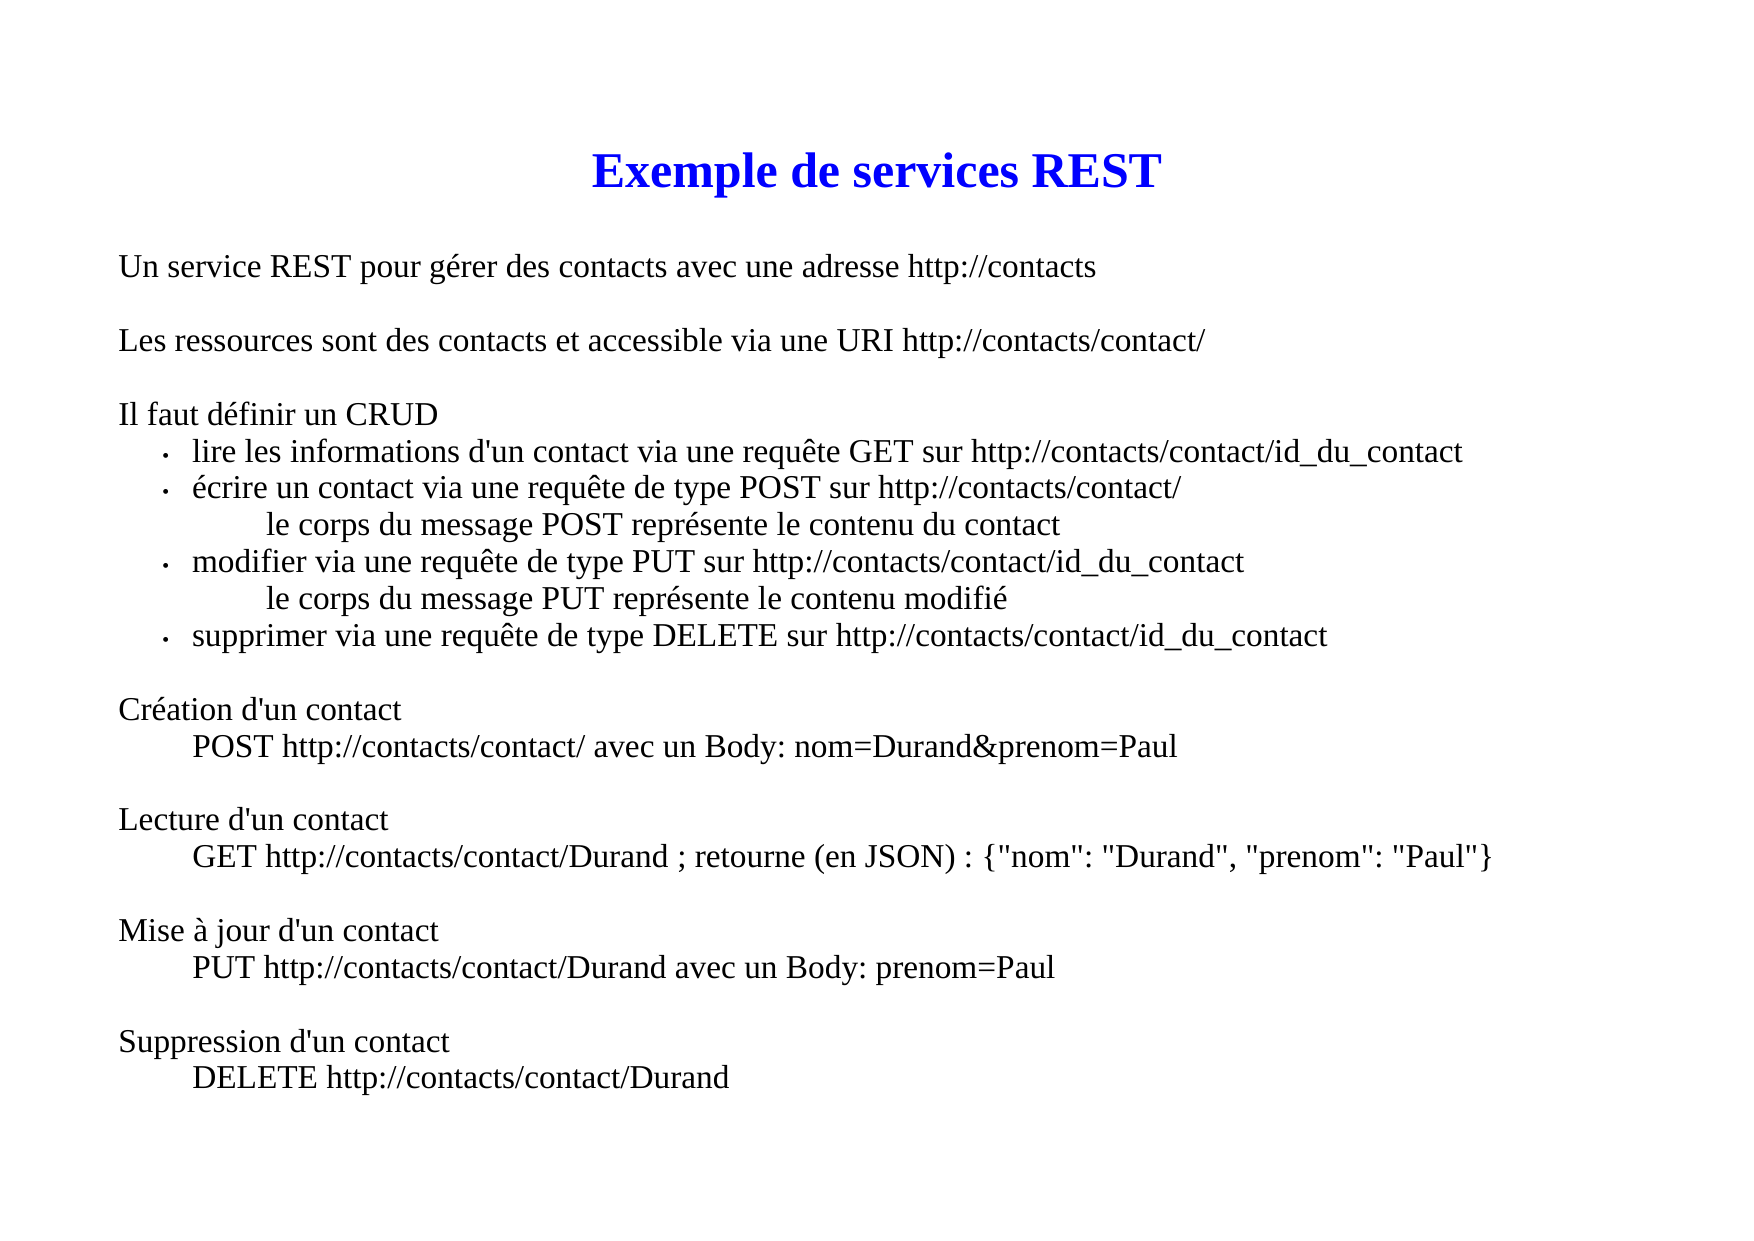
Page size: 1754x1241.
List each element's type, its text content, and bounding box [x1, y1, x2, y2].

text Lecture d'un contact [118, 801, 1636, 838]
text DELETE http://contacts/contact/Durand [118, 1059, 1636, 1096]
text POST http://contacts/contact/ avec un Body: nom=Durand&prenom=Paul [118, 727, 1636, 764]
text Création d'un contact [118, 690, 1636, 727]
subtitle Exemple de services REST [118, 143, 1636, 198]
text Les ressources sont des contacts et accessible via une URI http://contacts/contact/ [118, 322, 1636, 358]
list écrire un contact via une requête de type POST sur http://contacts/contact/ [162, 469, 1636, 506]
text Suppression d'un contact [118, 1022, 1636, 1059]
text PUT http://contacts/contact/Durand avec un Body: prenom=Paul [118, 948, 1636, 985]
text Un service REST pour gérer des contacts avec une adresse http://contacts [118, 248, 1636, 285]
text Mise à jour d'un contact [118, 912, 1636, 948]
text Il faut définir un CRUD [118, 395, 1636, 432]
text le corps du message POST représente le contenu du contact [118, 506, 1636, 543]
text le corps du message PUT représente le contenu modifié [118, 580, 1636, 617]
list lire les informations d'un contact via une requête GET sur http://contacts/contact/id_du_contact [162, 432, 1636, 469]
list supprimer via une requête de type DELETE sur http://contacts/contact/id_du_contact [162, 617, 1636, 653]
list modifier via une requête de type PUT sur http://contacts/contact/id_du_contact [162, 543, 1636, 580]
text GET http://contacts/contact/Durand ; retourne (en JSON) : {"nom": "Durand", "prenom": "Paul"} [118, 838, 1636, 875]
